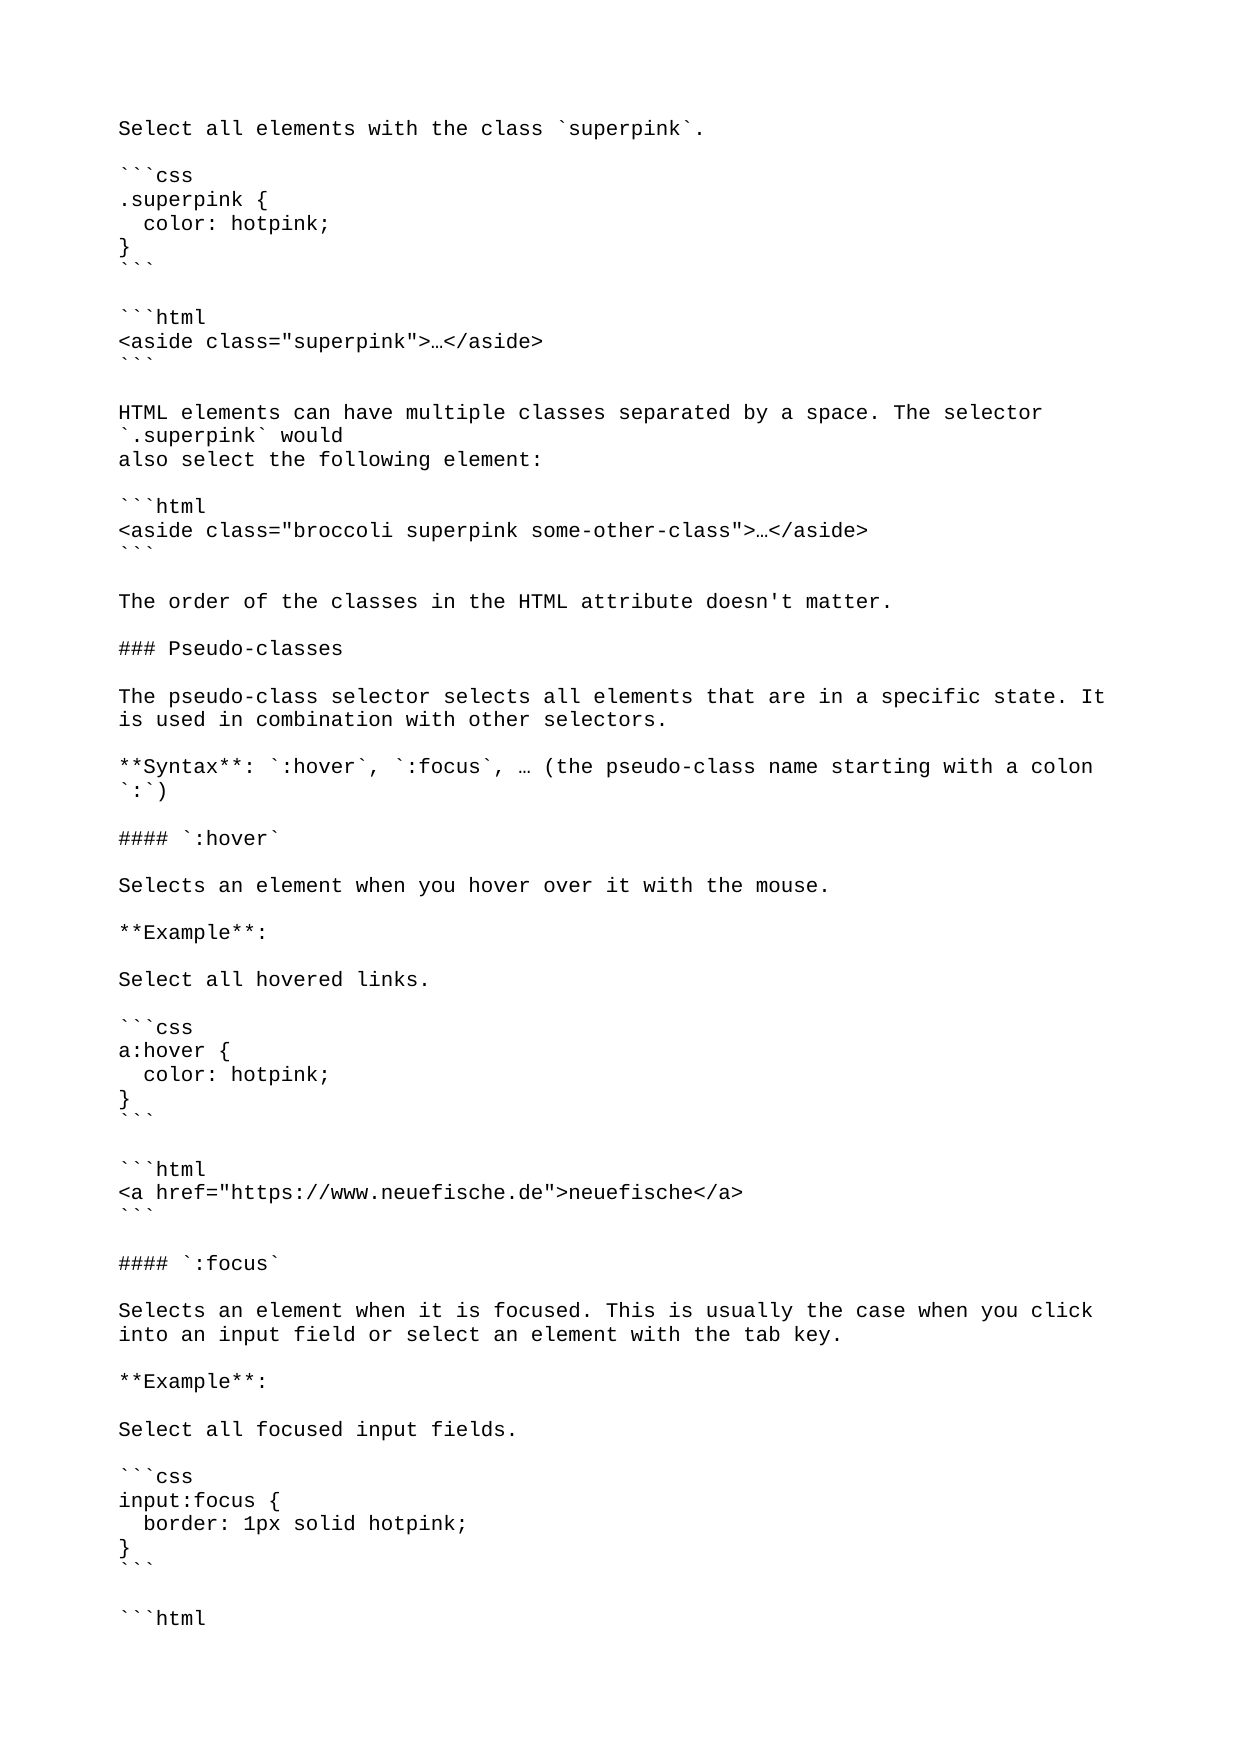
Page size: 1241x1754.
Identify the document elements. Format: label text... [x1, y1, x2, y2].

text **Syntax**: `:hover`, `:focus`, … (the pseudo-class name starting with a colon `:`) [118, 757, 1122, 804]
text ```css [118, 1466, 1122, 1489]
text border: 1px solid hotpink; [118, 1513, 1122, 1537]
text <a href="https://www.neuefische.de">neuefische</a> [118, 1182, 1122, 1206]
text .superpink { [118, 189, 1122, 213]
text ```html [118, 1158, 1122, 1182]
text ``` [118, 260, 1122, 284]
text Selects an element when you hover over it with the mouse. [118, 875, 1122, 898]
text <aside class="superpink">…</aside> [118, 331, 1122, 354]
text ``` [118, 1561, 1122, 1584]
text **Example**: [118, 922, 1122, 946]
text ```css [118, 165, 1122, 189]
text ``` [118, 544, 1122, 567]
text } [118, 1537, 1122, 1561]
text ``` [118, 354, 1122, 378]
text ```html [118, 496, 1122, 520]
text The pseudo-class selector selects all elements that are in a specific state. It is used in combination with other selectors. [118, 686, 1122, 733]
text ``` [118, 1111, 1122, 1135]
text #### `:hover` [118, 827, 1122, 851]
text <aside class="broccoli superpink some-other-class">…</aside> [118, 520, 1122, 544]
text Select all hovered links. [118, 969, 1122, 993]
text **Example**: [118, 1371, 1122, 1395]
text } [118, 236, 1122, 260]
text a:hover { [118, 1040, 1122, 1064]
text Select all focused input fields. [118, 1419, 1122, 1442]
text ``` [118, 1206, 1122, 1229]
text ```html [118, 307, 1122, 331]
text ```html [118, 1608, 1122, 1631]
text HTML elements can have multiple classes separated by a space. The selector `.superpink` would [118, 402, 1122, 449]
text The order of the classes in the HTML attribute doesn't matter. [118, 591, 1122, 615]
text #### `:focus` [118, 1253, 1122, 1277]
text } [118, 1088, 1122, 1111]
text input:focus { [118, 1489, 1122, 1513]
text color: hotpink; [118, 213, 1122, 236]
text ```css [118, 1017, 1122, 1040]
text ### Pseudo-classes [118, 638, 1122, 662]
text Selects an element when it is focused. This is usually the case when you click into an input field or select an element with the tab key. [118, 1300, 1122, 1348]
text Select all elements with the class `superpink`. [118, 118, 1122, 142]
text also select the following element: [118, 449, 1122, 473]
text color: hotpink; [118, 1064, 1122, 1088]
